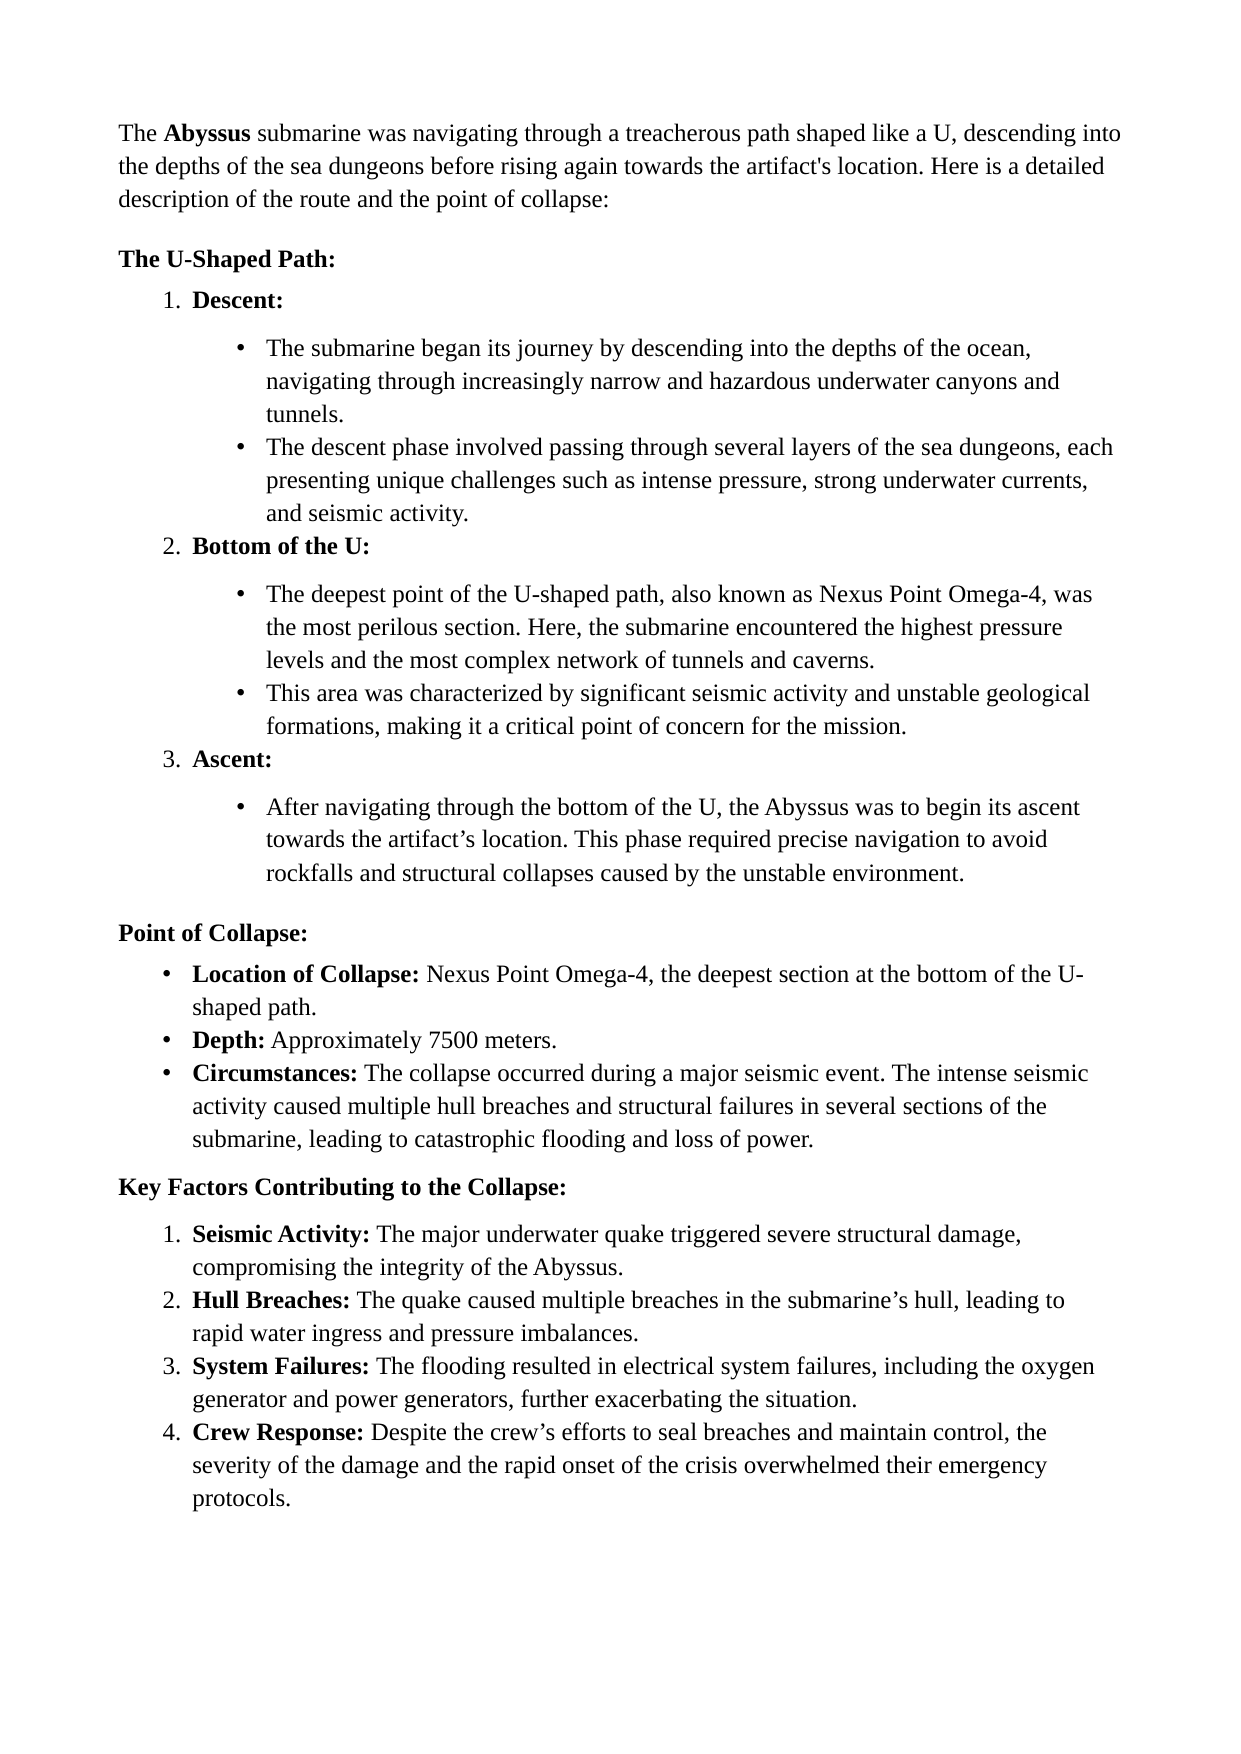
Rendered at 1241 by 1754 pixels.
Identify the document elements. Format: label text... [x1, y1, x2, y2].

text The Abyssus submarine was navigating through a treacherous path shaped like a U, descending into the depths of the sea dungeons before rising again towards the artifact's location. Here is a detailed description of the route and the point of collapse: [118, 118, 1122, 213]
list Descent: [162, 286, 1122, 314]
list This area was characterized by significant seismic activity and unstable geological formations, making it a critical point of concern for the mission. [236, 678, 1122, 740]
subtitle The U-Shaped Path: [118, 244, 1122, 273]
list System Failures: The flooding resulted in electrical system failures, including the oxygen generator and power generators, further exacerbating the situation. [162, 1351, 1122, 1413]
list Bottom of the U: [162, 531, 1122, 560]
text Key Factors Contributing to the Collapse: [118, 1172, 1122, 1200]
list The deepest point of the U-shaped path, also known as Nexus Point Omega-4, was the most perilous section. Here, the submarine encountered the highest pressure levels and the most complex network of tunnels and caverns. [236, 579, 1122, 674]
list After navigating through the bottom of the U, the Abyssus was to begin its ascent towards the artifact’s location. This phase required precise navigation to avoid rockfalls and structural collapses caused by the unstable environment. [236, 792, 1122, 886]
list Seismic Activity: The major underwater quake triggered severe structural damage, compromising the integrity of the Abyssus. [162, 1219, 1122, 1281]
subtitle Point of Collapse: [118, 918, 1122, 946]
list The descent phase involved passing through several layers of the sea dungeons, each presenting unique challenges such as intense pressure, strong underwater currents, and seismic activity. [236, 432, 1122, 527]
list Depth: Approximately 7500 meters. [162, 1025, 1122, 1054]
list The submarine began its journey by descending into the depths of the ocean, navigating through increasingly narrow and hazardous underwater canyons and tunnels. [236, 333, 1122, 428]
list Ascent: [162, 744, 1122, 773]
list Crew Response: Despite the crew’s efforts to seal breaches and maintain control, the severity of the damage and the rapid onset of the crisis overwhelmed their emergency protocols. [162, 1417, 1122, 1512]
list Circumstances: The collapse occurred during a major seismic event. The intense seismic activity caused multiple hull breaches and structural failures in several sections of the submarine, leading to catastrophic flooding and loss of power. [162, 1058, 1122, 1153]
list Hull Breaches: The quake caused multiple breaches in the submarine’s hull, leading to rapid water ingress and pressure imbalances. [162, 1285, 1122, 1347]
list Location of Collapse: Nexus Point Omega-4, the deepest section at the bottom of the U-shaped path. [162, 959, 1122, 1021]
